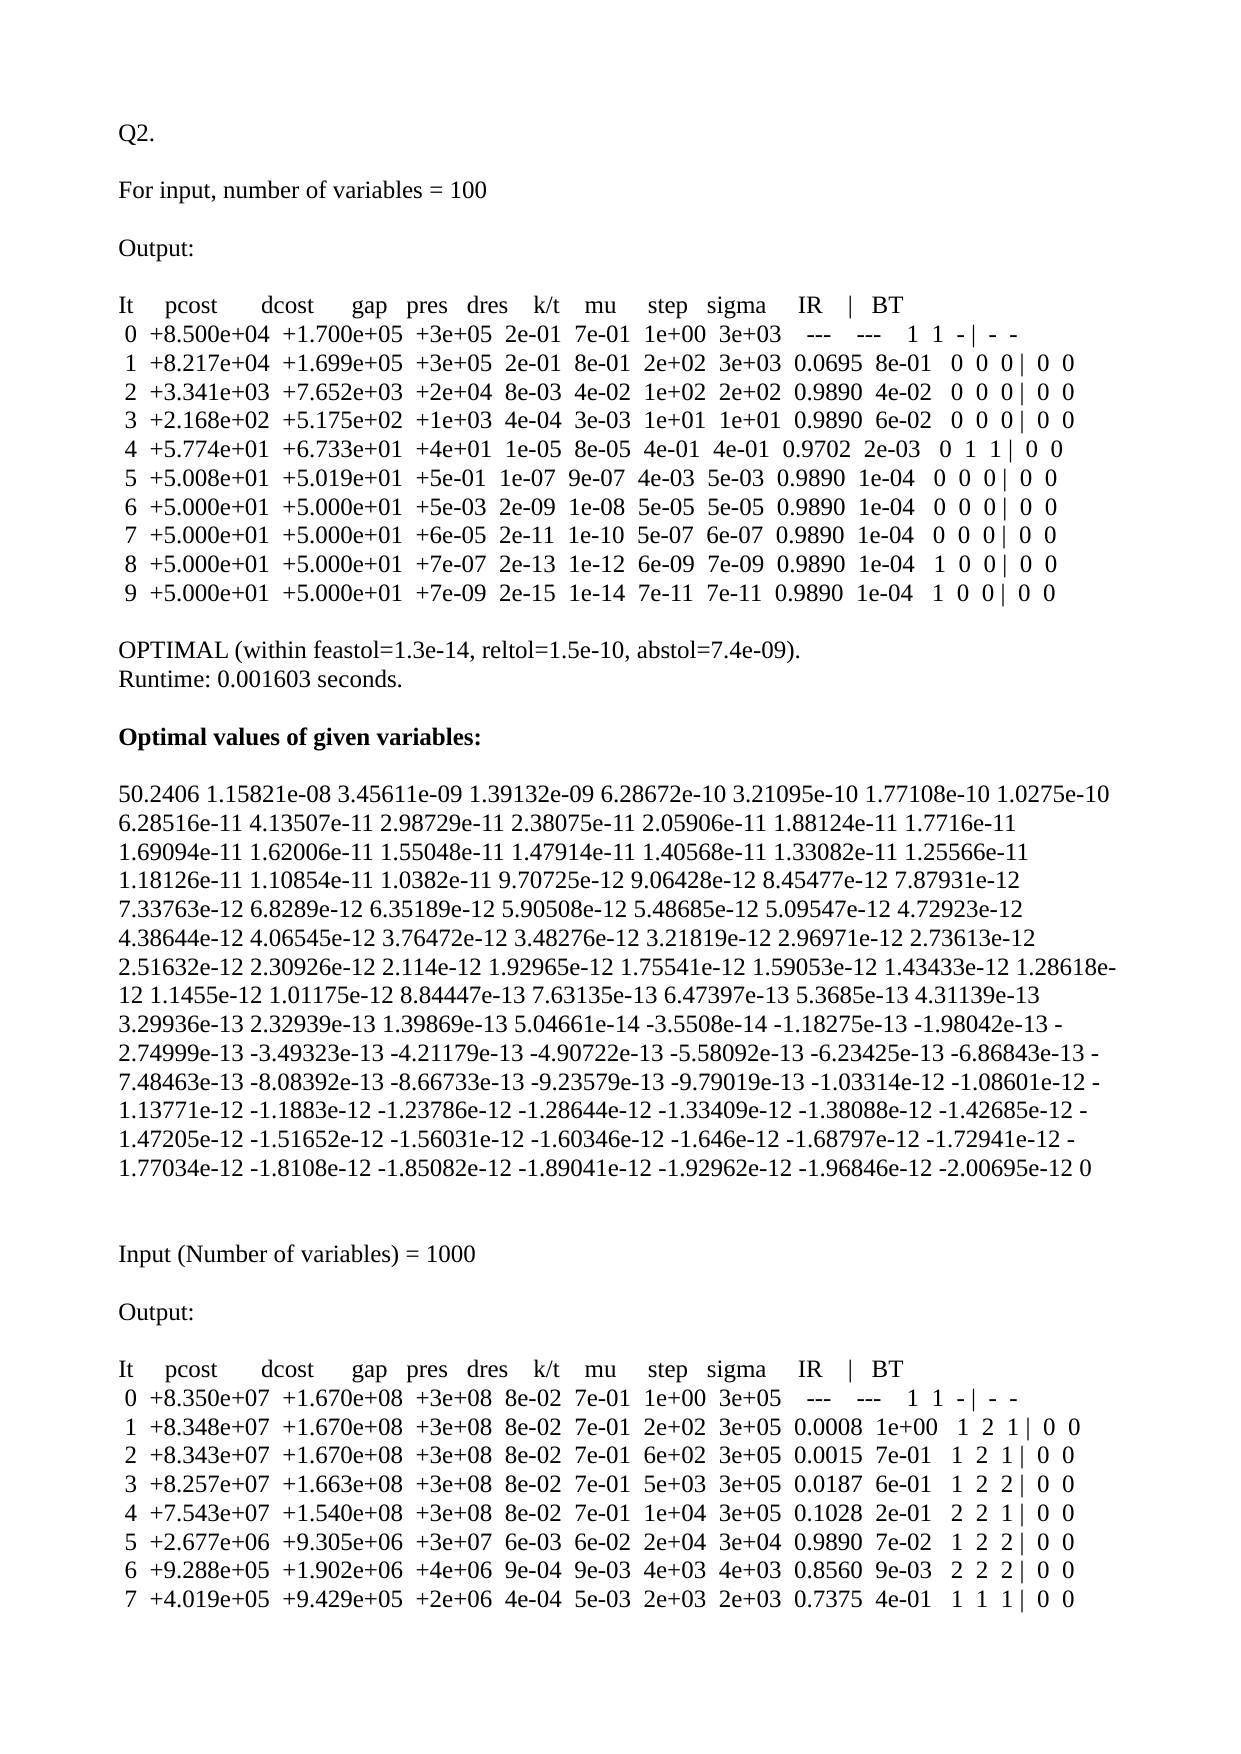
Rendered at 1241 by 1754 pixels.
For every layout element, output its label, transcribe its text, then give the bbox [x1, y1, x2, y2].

text Input (Number of variables) = 1000 [118, 1239, 1122, 1268]
text 50.2406 1.15821e-08 3.45611e-09 1.39132e-09 6.28672e-10 3.21095e-10 1.77108e-10 1.0275e-10 6.28516e-11 4.13507e-11 2.98729e-11 2.38075e-11 2.05906e-11 1.88124e-11 1.7716e-11 1.69094e-11 1.62006e-11 1.55048e-11 1.47914e-11 1.40568e-11 1.33082e-11 1.25566e-11 1.18126e-11 1.10854e-11 1.0382e-11 9.70725e-12 9.06428e-12 8.45477e-12 7.87931e-12 7.33763e-12 6.8289e-12 6.35189e-12 5.90508e-12 5.48685e-12 5.09547e-12 4.72923e-12 4.38644e-12 4.06545e-12 3.76472e-12 3.48276e-12 3.21819e-12 2.96971e-12 2.73613e-12 2.51632e-12 2.30926e-12 2.114e-12 1.92965e-12 1.75541e-12 1.59053e-12 1.43433e-12 1.28618e-12 1.1455e-12 1.01175e-12 8.84447e-13 7.63135e-13 6.47397e-13 5.3685e-13 4.31139e-13 3.29936e-13 2.32939e-13 1.39869e-13 5.04661e-14 -3.5508e-14 -1.18275e-13 -1.98042e-13 -2.74999e-13 -3.49323e-13 -4.21179e-13 -4.90722e-13 -5.58092e-13 -6.23425e-13 -6.86843e-13 -7.48463e-13 -8.08392e-13 -8.66733e-13 -9.23579e-13 -9.79019e-13 -1.03314e-12 -1.08601e-12 -1.13771e-12 -1.1883e-12 -1.23786e-12 -1.28644e-12 -1.33409e-12 -1.38088e-12 -1.42685e-12 -1.47205e-12 -1.51652e-12 -1.56031e-12 -1.60346e-12 -1.646e-12 -1.68797e-12 -1.72941e-12 -1.77034e-12 -1.8108e-12 -1.85082e-12 -1.89041e-12 -1.92962e-12 -1.96846e-12 -2.00695e-12 0 [118, 779, 1122, 1182]
text 1 +8.217e+04 +1.699e+05 +3e+05 2e-01 8e-01 2e+02 3e+03 0.0695 8e-01 0 0 0 | 0 0 [118, 348, 1122, 377]
text 7 +5.000e+01 +5.000e+01 +6e-05 2e-11 1e-10 5e-07 6e-07 0.9890 1e-04 0 0 0 | 0 0 [118, 521, 1122, 549]
text OPTIMAL (within feastol=1.3e-14, reltol=1.5e-10, abstol=7.4e-09). [118, 636, 1122, 664]
text Q2. [118, 118, 1122, 147]
text 5 +5.008e+01 +5.019e+01 +5e-01 1e-07 9e-07 4e-03 5e-03 0.9890 1e-04 0 0 0 | 0 0 [118, 463, 1122, 492]
text Runtime: 0.001603 seconds. [118, 664, 1122, 693]
text It pcost dcost gap pres dres k/t mu step sigma IR | BT [118, 291, 1122, 319]
text 0 +8.500e+04 +1.700e+05 +3e+05 2e-01 7e-01 1e+00 3e+03 --- --- 1 1 - | - - [118, 319, 1122, 348]
text Optimal values of given variables: [118, 722, 1122, 751]
text It pcost dcost gap pres dres k/t mu step sigma IR | BT [118, 1354, 1122, 1383]
text Output: [118, 233, 1122, 262]
text For input, number of variables = 100 [118, 176, 1122, 204]
text 2 +8.343e+07 +1.670e+08 +3e+08 8e-02 7e-01 6e+02 3e+05 0.0015 7e-01 1 2 1 | 0 0 [118, 1441, 1122, 1469]
text 1 +8.348e+07 +1.670e+08 +3e+08 8e-02 7e-01 2e+02 3e+05 0.0008 1e+00 1 2 1 | 0 0 [118, 1412, 1122, 1441]
text 4 +7.543e+07 +1.540e+08 +3e+08 8e-02 7e-01 1e+04 3e+05 0.1028 2e-01 2 2 1 | 0 0 [118, 1498, 1122, 1527]
text 4 +5.774e+01 +6.733e+01 +4e+01 1e-05 8e-05 4e-01 4e-01 0.9702 2e-03 0 1 1 | 0 0 [118, 434, 1122, 463]
text Output: [118, 1297, 1122, 1326]
text 9 +5.000e+01 +5.000e+01 +7e-09 2e-15 1e-14 7e-11 7e-11 0.9890 1e-04 1 0 0 | 0 0 [118, 578, 1122, 607]
text 2 +3.341e+03 +7.652e+03 +2e+04 8e-03 4e-02 1e+02 2e+02 0.9890 4e-02 0 0 0 | 0 0 [118, 377, 1122, 406]
text 3 +2.168e+02 +5.175e+02 +1e+03 4e-04 3e-03 1e+01 1e+01 0.9890 6e-02 0 0 0 | 0 0 [118, 406, 1122, 434]
text 3 +8.257e+07 +1.663e+08 +3e+08 8e-02 7e-01 5e+03 3e+05 0.0187 6e-01 1 2 2 | 0 0 [118, 1469, 1122, 1498]
text 6 +9.288e+05 +1.902e+06 +4e+06 9e-04 9e-03 4e+03 4e+03 0.8560 9e-03 2 2 2 | 0 0 [118, 1556, 1122, 1584]
text 8 +5.000e+01 +5.000e+01 +7e-07 2e-13 1e-12 6e-09 7e-09 0.9890 1e-04 1 0 0 | 0 0 [118, 549, 1122, 578]
text 6 +5.000e+01 +5.000e+01 +5e-03 2e-09 1e-08 5e-05 5e-05 0.9890 1e-04 0 0 0 | 0 0 [118, 492, 1122, 521]
text 0 +8.350e+07 +1.670e+08 +3e+08 8e-02 7e-01 1e+00 3e+05 --- --- 1 1 - | - - [118, 1383, 1122, 1412]
text 5 +2.677e+06 +9.305e+06 +3e+07 6e-03 6e-02 2e+04 3e+04 0.9890 7e-02 1 2 2 | 0 0 [118, 1527, 1122, 1556]
text 7 +4.019e+05 +9.429e+05 +2e+06 4e-04 5e-03 2e+03 2e+03 0.7375 4e-01 1 1 1 | 0 0 [118, 1584, 1122, 1613]
